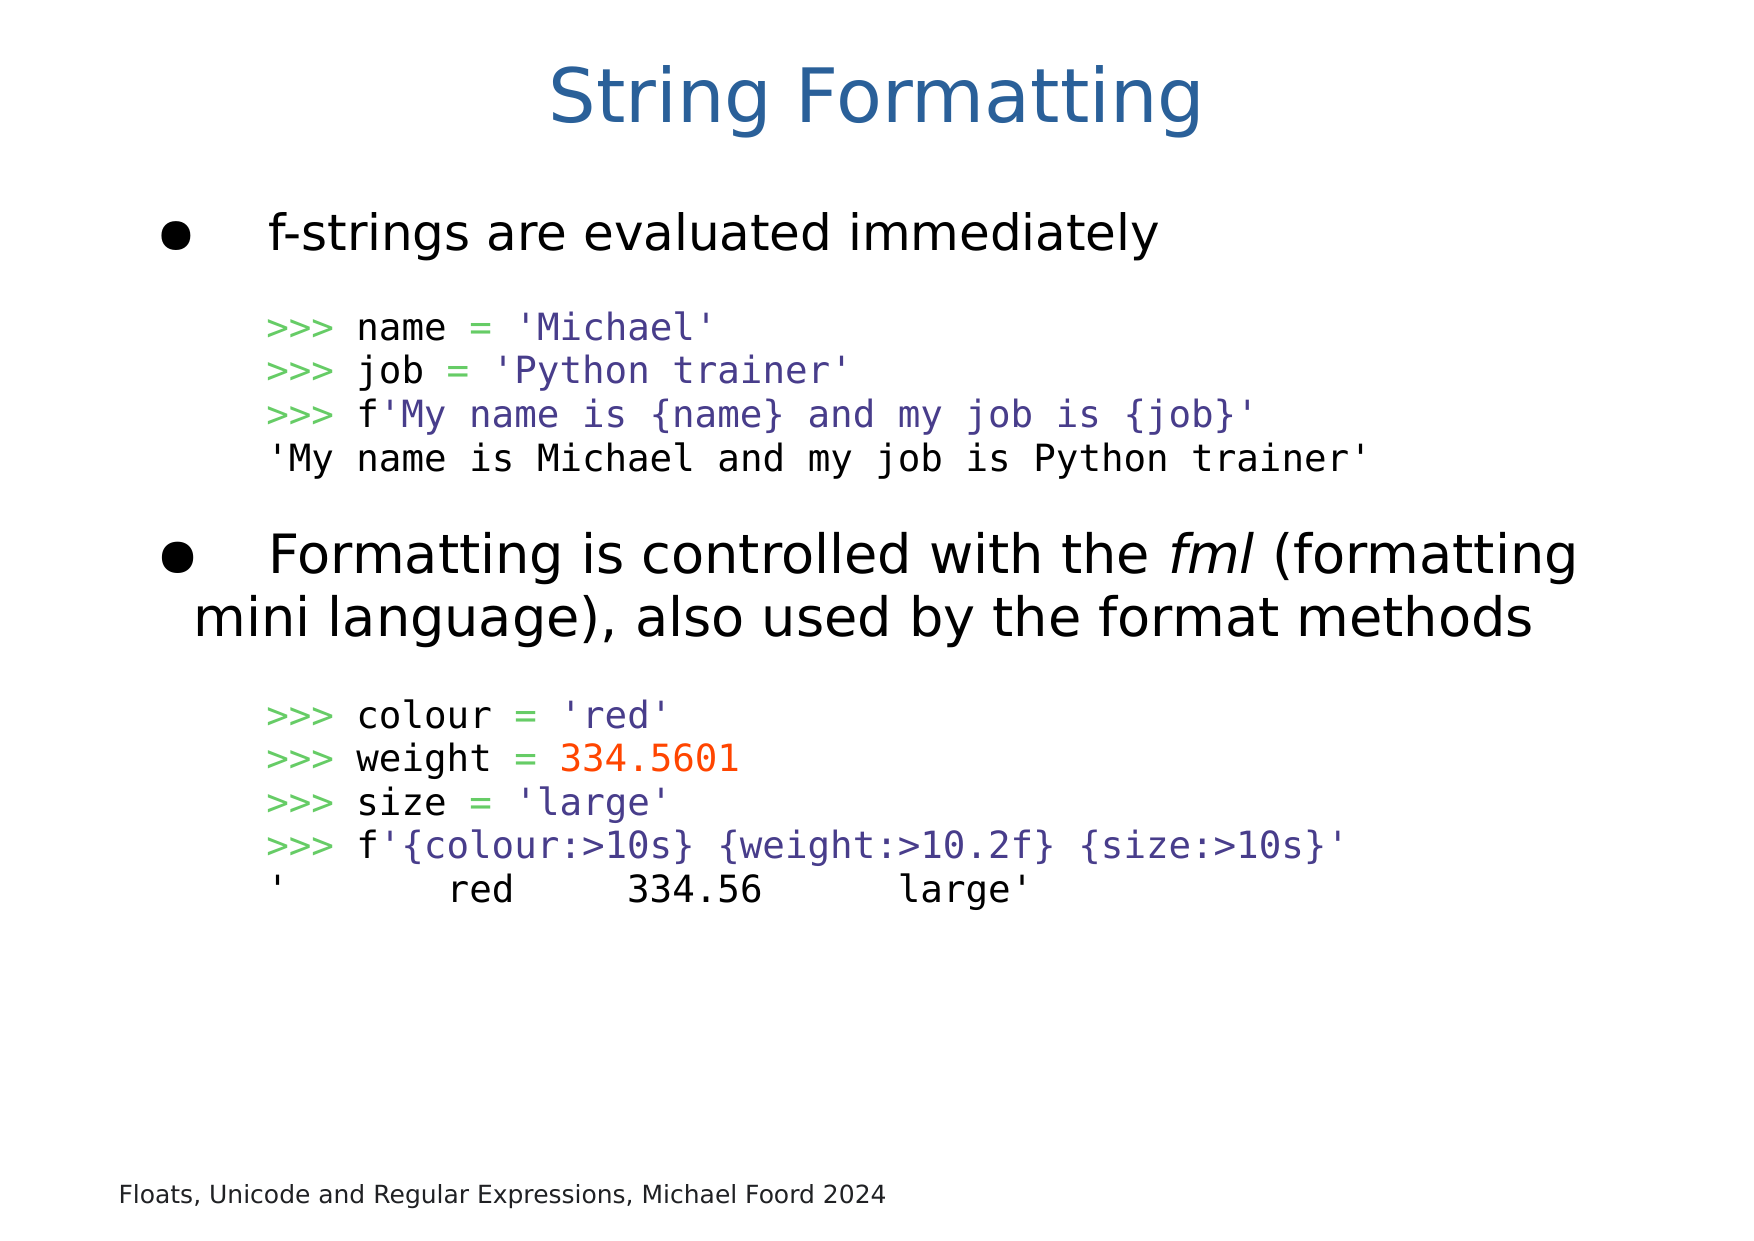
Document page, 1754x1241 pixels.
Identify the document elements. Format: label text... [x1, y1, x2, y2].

text >>> name = 'Michael' [266, 305, 1636, 349]
text ' red 334.56 large' [266, 868, 1636, 911]
text >>> colour = 'red' [266, 693, 1636, 737]
text >>> size = 'large' [266, 781, 1636, 824]
text >>> f'My name is {name} and my job is {job}' [266, 393, 1636, 436]
list f-strings are evaluated immediately [156, 203, 1636, 262]
text 'My name is Michael and my job is Python trainer' [266, 436, 1636, 480]
text >>> f'{colour:>10s} {weight:>10.2f} {size:>10s}' [266, 824, 1636, 868]
list Formatting is controlled with the fml (formatting mini language), also used by the format methods [156, 523, 1636, 649]
text >>> job = 'Python trainer' [266, 349, 1636, 393]
text >>> weight = 334.5601 [266, 737, 1636, 781]
text String Formatting [118, 53, 1636, 140]
